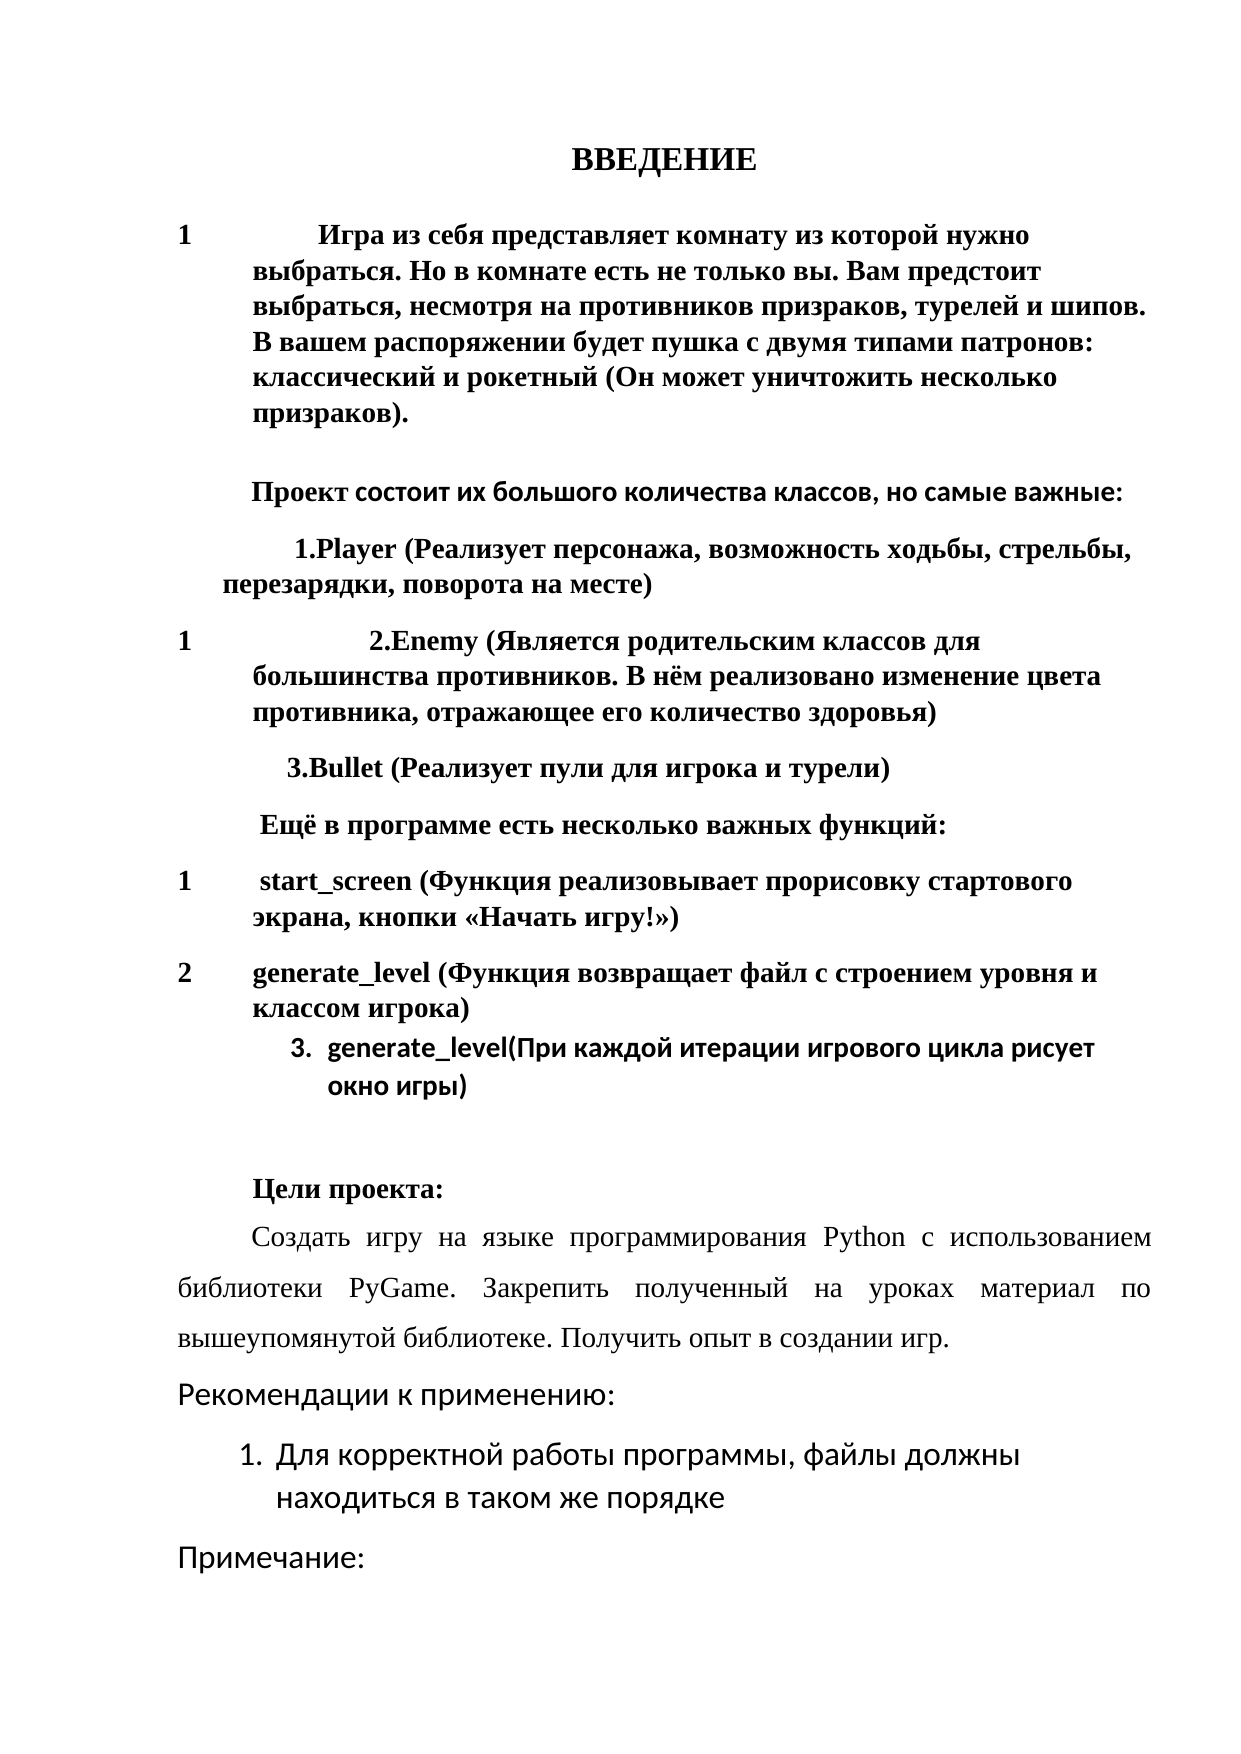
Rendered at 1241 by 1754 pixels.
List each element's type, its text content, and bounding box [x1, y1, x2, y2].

subtitle 3.Bullet (Реализует пули для игрока и турели) [177, 750, 1152, 784]
subtitle ВВЕДЕНИЕ [177, 139, 1152, 177]
text Проект состоит их большого количества классов, но самые важные: [177, 473, 1152, 508]
subtitle 1.Player (Реализует персонажа, возможность ходьбы, стрельбы, перезарядки, поворота на месте) [177, 531, 1152, 600]
subtitle generate_level (Функция возвращает файл с строением уровня и классом игрока) [177, 955, 1152, 1024]
subtitle start_screen (Функция реализовывает прорисовку стартового экрана, кнопки «Начать игру!») [177, 863, 1152, 932]
text Создать игру на языке программирования Python с использованием библиотеки PyGame. Закрепить полученный на уроках материал по вышеупомянутой библиотеке. Получить опыт в создании игр. [177, 1219, 1152, 1354]
subtitle 2.Enemy (Является родительским классов для большинства противников. В нём реализовано изменение цвета противника, отражающее его количество здоровья) [177, 623, 1152, 728]
subtitle Ещё в программе есть несколько важных функций: [177, 807, 1152, 840]
list Для корректной работы программы, файлы должны находиться в таком же порядке [238, 1433, 1152, 1517]
subtitle Игра из себя представляет комнату из которой нужно выбраться. Но в комнате есть не только вы. Вам предстоит выбраться, несмотря на противников призраков, турелей и шипов. В вашем распоряжении будет пушка с двумя типами патронов: классический и рокетный (Он может уничтожить несколько призраков). [177, 217, 1152, 428]
text Рекомендации к применению: [177, 1373, 1152, 1414]
subtitle Цели проекта: [177, 1172, 1152, 1205]
list generate_level(При каждой итерации игрового цикла рисует окно игры) [290, 1029, 1152, 1102]
list Примечание: [177, 1536, 1152, 1577]
